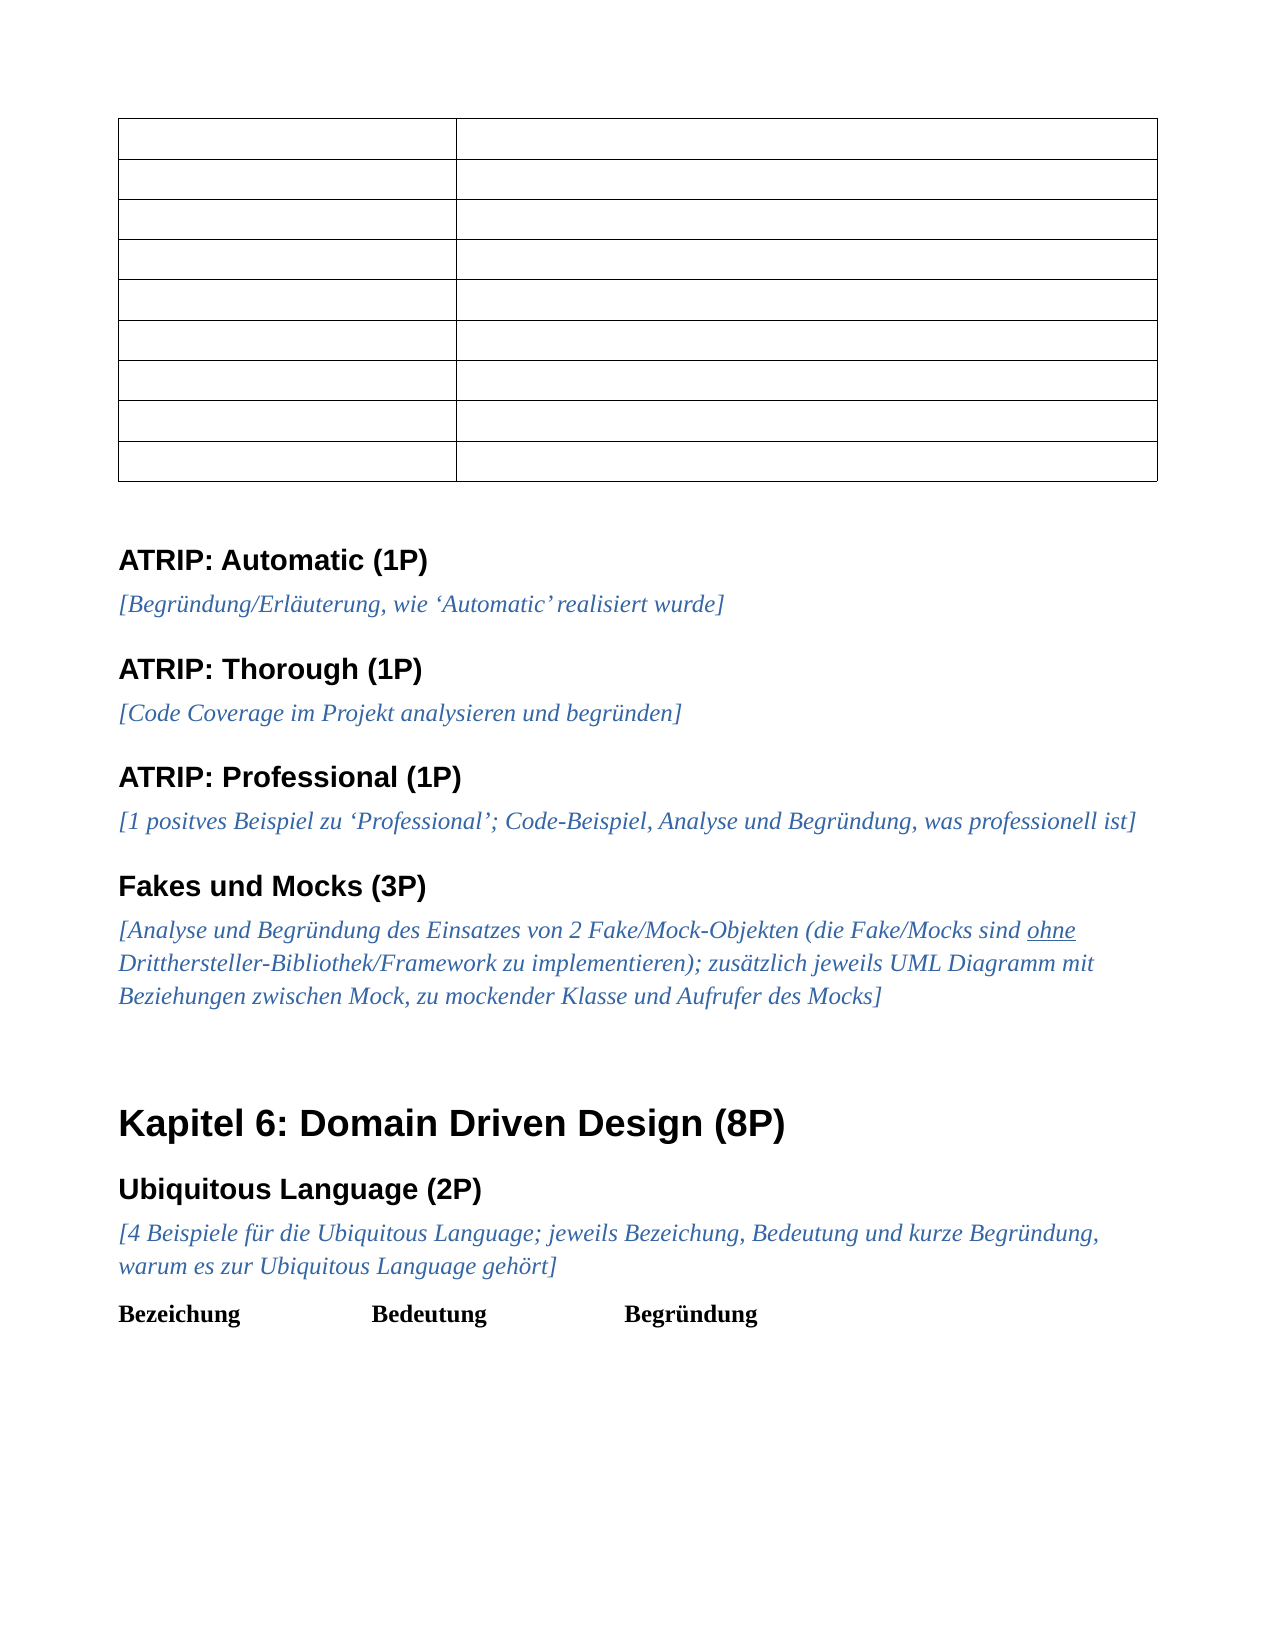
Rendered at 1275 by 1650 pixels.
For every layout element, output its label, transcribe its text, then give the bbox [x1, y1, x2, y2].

table_header Bezeichung [118, 1299, 371, 1327]
table_cell [118, 1356, 371, 1385]
text [Analyse und Begründung des Einsatzes von 2 Fake/Mock-Objekten (die Fake/Mocks sind ohne Dritthersteller-Bibliothek/Framework zu implementieren); zusätzlich jeweils UML Diagramm mit Beziehungen zwischen Mock, zu mockender Klasse und Aufrufer des Mocks] [118, 915, 1157, 1009]
table_cell [457, 442, 1157, 481]
subtitle Ubiquitous Language (2P) [118, 1172, 1157, 1206]
table_cell [457, 200, 1157, 239]
table_cell [119, 119, 456, 158]
table_cell [119, 160, 456, 199]
table_cell [457, 160, 1157, 199]
table_cell [371, 1385, 624, 1414]
text [4 Beispiele für die Ubiquitous Language; jeweils Bezeichung, Bedeutung und kurze Begründung, warum es zur Ubiquitous Language gehört] [118, 1218, 1157, 1280]
table_cell [457, 321, 1157, 360]
table_header Bedeutung [371, 1299, 624, 1327]
table_cell [119, 321, 456, 360]
subtitle Fakes und Mocks (3P) [118, 868, 1157, 902]
subtitle ATRIP: Automatic (1P) [118, 543, 1157, 577]
table_cell [371, 1356, 624, 1385]
table_cell [119, 361, 456, 400]
text [1 positves Beispiel zu ‘Professional’; Code-Beispiel, Analyse und Begründung, was professionell ist] [118, 806, 1157, 835]
table_cell [119, 280, 456, 320]
subtitle ATRIP: Professional (1P) [118, 760, 1157, 794]
table_cell [119, 200, 456, 239]
table_cell [624, 1385, 1157, 1414]
text [Begründung/Erläuterung, wie ‘Automatic’ realisiert wurde] [118, 589, 1157, 618]
subtitle Kapitel 6: Domain Driven Design (8P) [118, 1101, 1157, 1145]
table_cell [119, 442, 456, 481]
table_cell [118, 1414, 371, 1442]
table_cell [624, 1356, 1157, 1385]
table_cell [371, 1328, 624, 1356]
table_header Begründung [624, 1299, 1157, 1327]
table_cell [457, 119, 1157, 158]
table_cell [457, 240, 1157, 279]
table_cell [118, 1385, 371, 1414]
table_cell [118, 1328, 371, 1356]
text [Code Coverage im Projekt analysieren und begründen] [118, 698, 1157, 727]
table_cell [457, 361, 1157, 400]
subtitle ATRIP: Thorough (1P) [118, 652, 1157, 685]
table_cell [624, 1414, 1157, 1442]
table_cell [457, 280, 1157, 320]
table_cell [371, 1414, 624, 1442]
table_cell [119, 401, 456, 441]
table_cell [119, 240, 456, 279]
table_cell [624, 1328, 1157, 1356]
table_cell [457, 401, 1157, 441]
